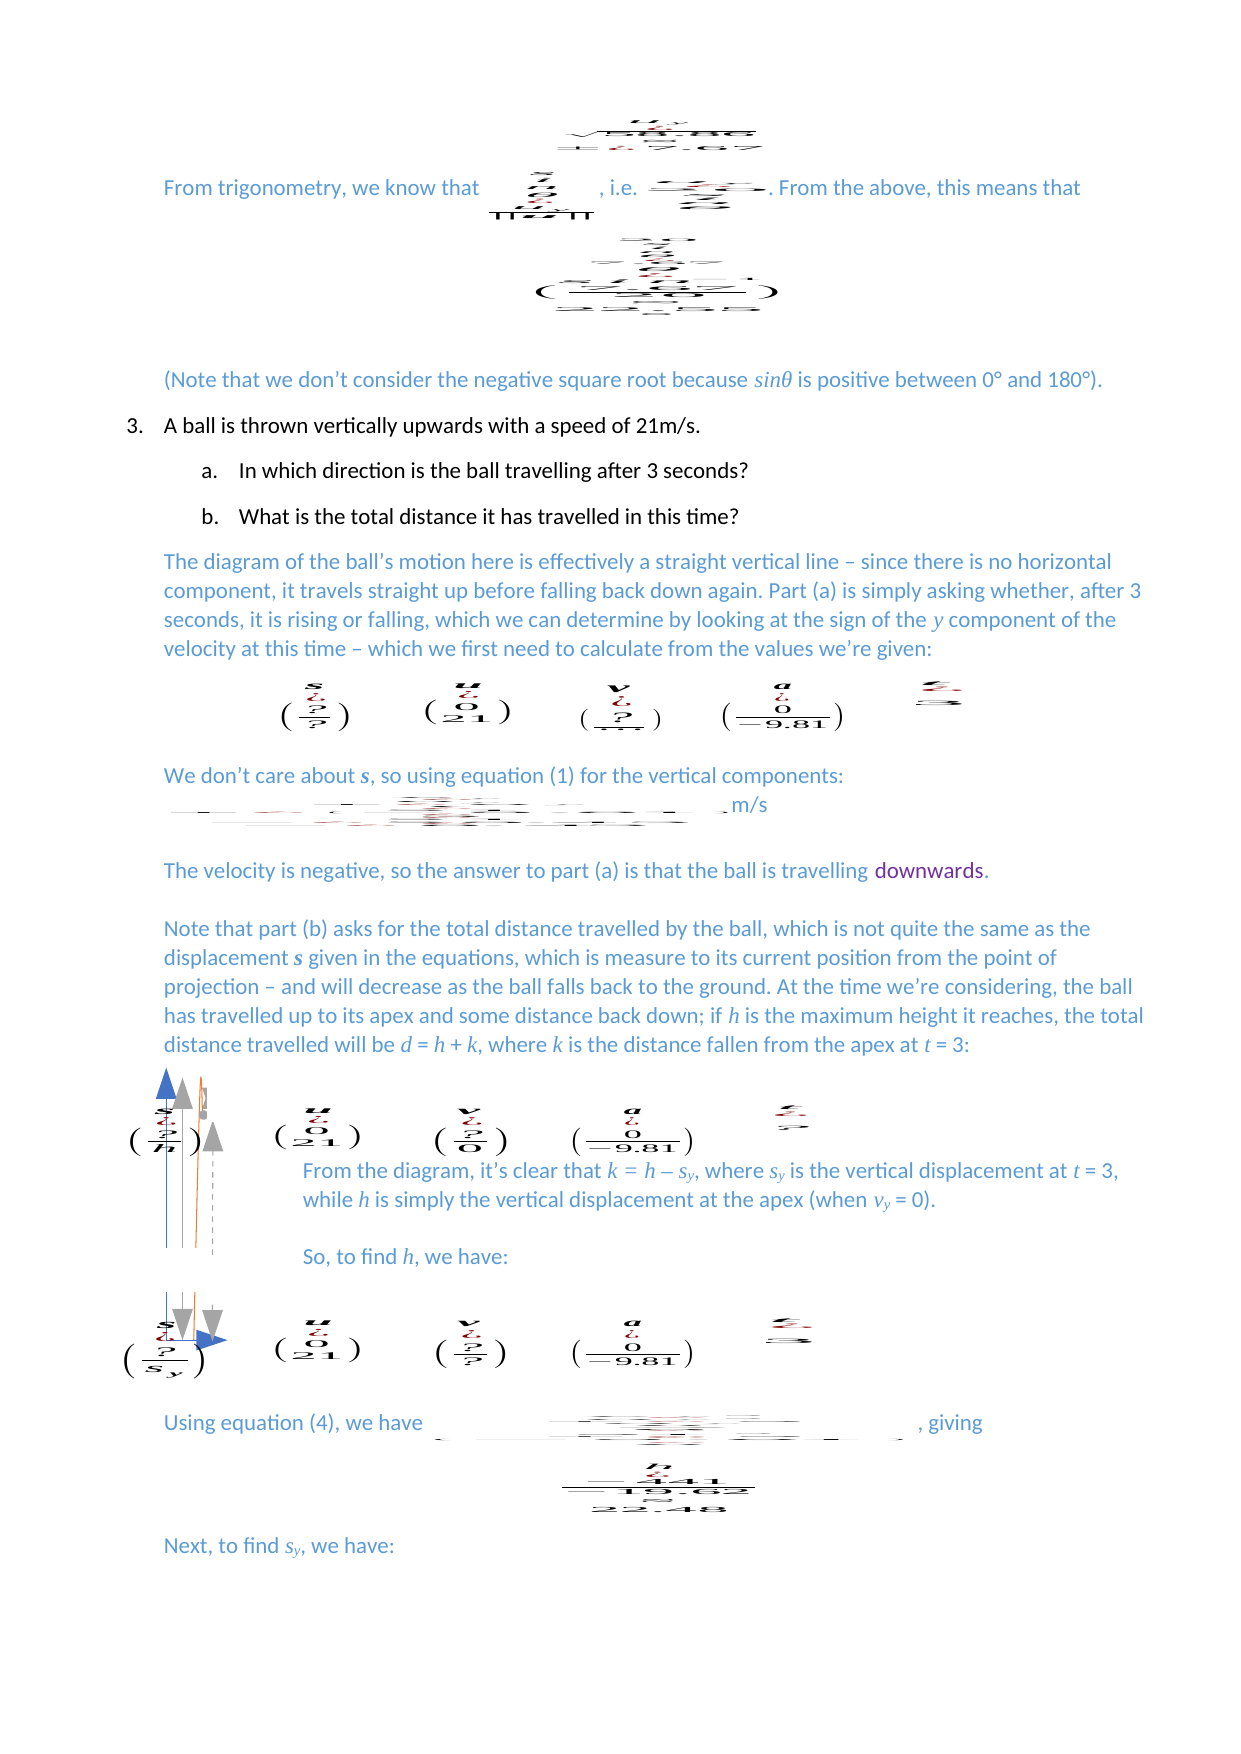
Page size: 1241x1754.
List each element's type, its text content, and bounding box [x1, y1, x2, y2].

table_header [544, 680, 696, 732]
text The diagram of the ball’s motion here is effectively a straight vertical line – since there is no horizontal component, it travels straight up before falling back down again. Part (a) is simply asking whether, after 3 seconds, it is rising or falling, which we can determine by looking at the sign of the y component of the velocity at this time – which we first need to calculate from the values we’re given: [164, 547, 1152, 662]
table_header [720, 1317, 859, 1379]
table_header [89, 1104, 166, 1157]
list (Note that we don’t consider the negative square root because sinθ is positive between 0° and 180°). [164, 365, 1152, 393]
text Next, to find sy, we have: [164, 1532, 1152, 1588]
table_header [720, 1104, 859, 1157]
table_header [240, 1317, 394, 1379]
table_header [239, 680, 390, 732]
table_header [183, 1104, 198, 1157]
table_header [546, 1317, 720, 1379]
text sy [217, 1266, 247, 1290]
table_header [390, 680, 544, 732]
list In which direction is the ball travelling after 3 seconds? [201, 456, 1152, 484]
text From the diagram, it’s clear that k = h – sy, where sy is the vertical displacement at t = 3, while h is simply the vertical displacement at the apex (when vy = 0). So, to find h, we have: [152, 1157, 1152, 1302]
list What is the total distance it has travelled in this time? [201, 502, 1152, 530]
table_header [167, 1317, 182, 1340]
table_header [183, 1317, 193, 1340]
table_header [394, 1317, 546, 1379]
list From trigonometry, we know that , i.e. . From the above, this means that [164, 169, 1152, 221]
table_header [870, 680, 1009, 732]
table_header [240, 1104, 394, 1157]
table_header [696, 680, 870, 732]
table_header [199, 1119, 240, 1157]
table_header [546, 1104, 720, 1157]
text Using equation (4), we have , giving [164, 1379, 1152, 1445]
table_header [89, 1317, 240, 1379]
table_header [394, 1104, 546, 1157]
table_header [167, 1104, 182, 1157]
text We don’t care about s, so using equation (1) for the vertical components: m/s The velocity is negative, so the answer to part (a) is that the ball is travelling downwards. Note that part (b) asks for the total distance travelled by the ball, which is not quite the same as the displacement s given in the equations, which is measure to its current position from the point of projection – and will decrease as the ball falls back to the ground. At the time we’re considering, the ball has travelled up to its apex and some distance back down; if h is the maximum height it reaches, the total distance travelled will be d = h + k, where k is the distance fallen from the apex at t = 3: [164, 732, 1152, 1122]
text k [222, 1085, 252, 1109]
text h [167, 1256, 197, 1280]
table_header [195, 1317, 209, 1340]
list A ball is thrown vertically upwards with a speed of 21m/s. [126, 411, 1152, 439]
